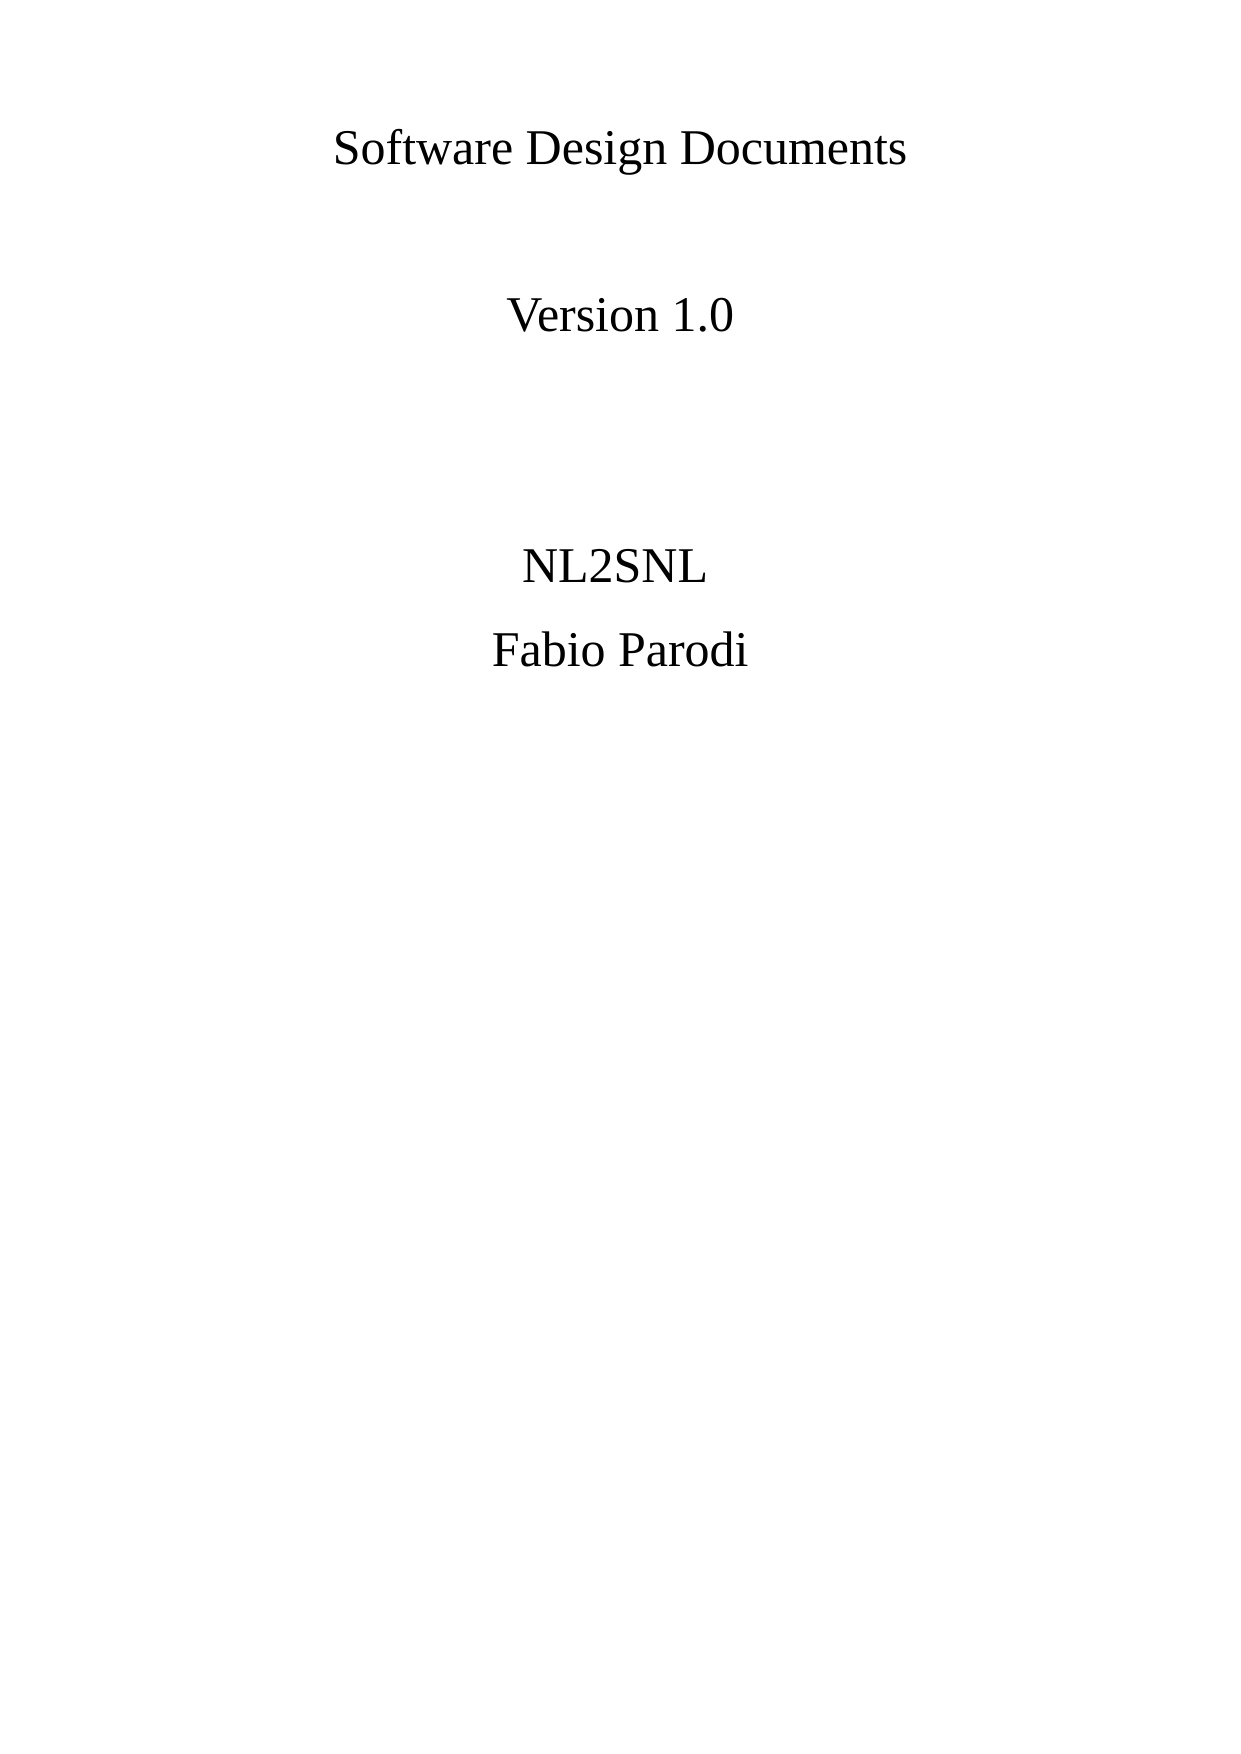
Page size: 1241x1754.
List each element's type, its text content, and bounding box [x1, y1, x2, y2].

text NL2SNL [118, 536, 1122, 593]
text Fabio Parodi [118, 619, 1122, 677]
text Software Design Documents [118, 118, 1122, 176]
text Version 1.0 [118, 285, 1122, 343]
